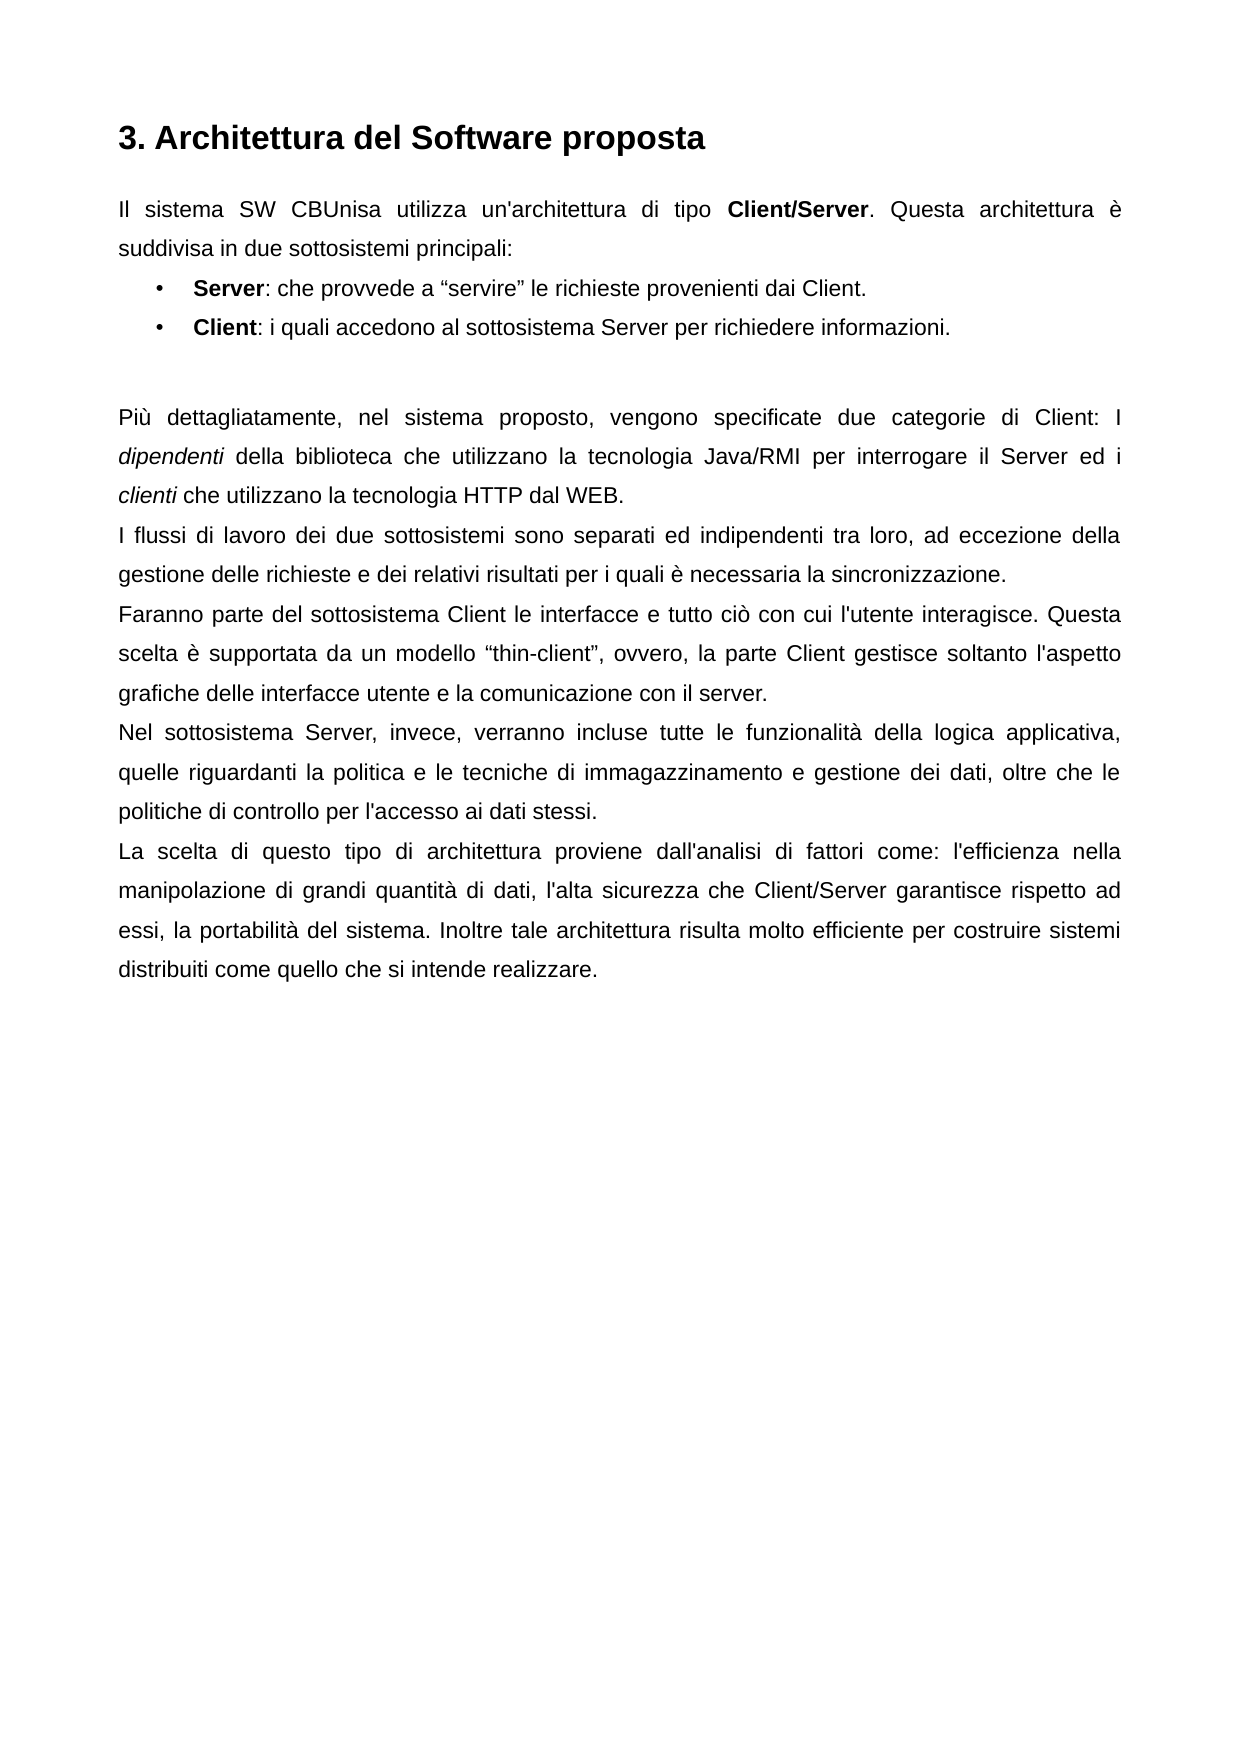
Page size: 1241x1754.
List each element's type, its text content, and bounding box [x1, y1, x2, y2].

text Il sistema SW CBUnisa utilizza un'architettura di tipo Client/Server. Questa architettura è suddivisa in due sottosistemi principali: [118, 196, 1122, 261]
list Client: i quali accedono al sottosistema Server per richiedere informazioni. [156, 314, 1122, 340]
text I flussi di lavoro dei due sottosistemi sono separati ed indipendenti tra loro, ad eccezione della gestione delle richieste e dei relativi risultati per i quali è necessaria la sincronizzazione. [118, 522, 1122, 588]
text La scelta di questo tipo di architettura proviene dall'analisi di fattori come: l'efficienza nella manipolazione di grandi quantità di dati, l'alta sicurezza che Client/Server garantisce rispetto ad essi, la portabilità del sistema. Inoltre tale architettura risulta molto efficiente per costruire sistemi distribuiti come quello che si intende realizzare. [118, 838, 1122, 982]
text Faranno parte del sottosistema Client le interfacce e tutto ciò con cui l'utente interagisce. Questa scelta è supportata da un modello “thin-client”, ovvero, la parte Client gestisce soltanto l'aspetto grafiche delle interfacce utente e la comunicazione con il server. [118, 601, 1122, 706]
text Più dettagliatamente, nel sistema proposto, vengono specificate due categorie di Client: I dipendenti della biblioteca che utilizzano la tecnologia Java/RMI per interrogare il Server ed i clienti che utilizzano la tecnologia HTTP dal WEB. [118, 403, 1122, 509]
text Nel sottosistema Server, invece, verranno incluse tutte le funzionalità della logica applicativa, quelle riguardanti la politica e le tecniche di immagazzinamento e gestione dei dati, oltre che le politiche di controllo per l'accesso ai dati stessi. [118, 719, 1122, 824]
list Server: che provvede a “servire” le richieste provenienti dai Client. [156, 274, 1122, 301]
subtitle 3. Architettura del Software proposta [118, 118, 1122, 157]
